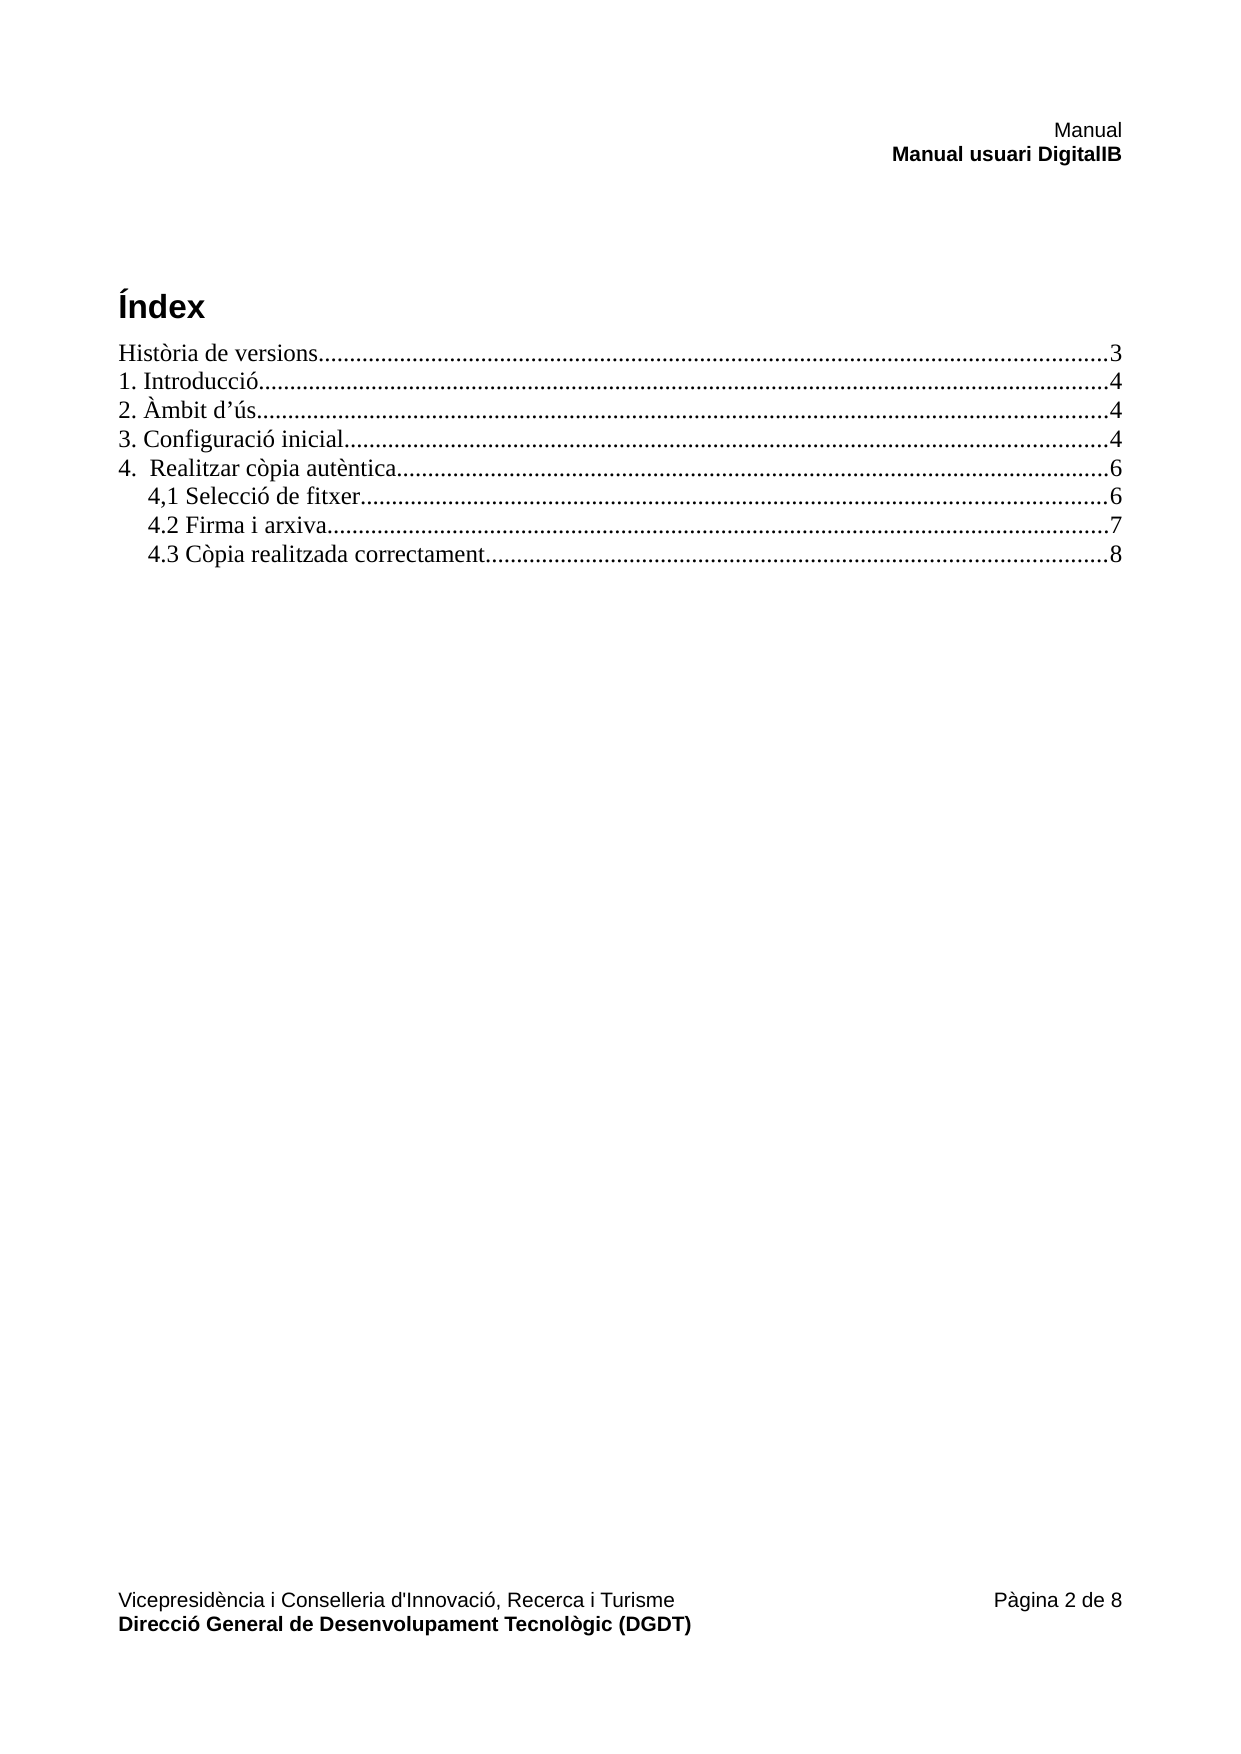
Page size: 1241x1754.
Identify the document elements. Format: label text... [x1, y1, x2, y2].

subtitle Índex [118, 287, 1122, 325]
text 4.2 Firma i arxiva 7 [148, 510, 1122, 539]
text 4.3 Còpia realitzada correctament 8 [148, 539, 1122, 568]
text 3. Configuració inicial 4 [118, 424, 1122, 453]
text 4,1 Selecció de fitxer 6 [148, 481, 1122, 510]
text Història de versions 3 [118, 338, 1122, 366]
text 1. Introducció 4 [118, 366, 1122, 395]
text 4. Realitzar còpia autèntica 6 [118, 453, 1122, 481]
text 2. Àmbit d’ús 4 [118, 395, 1122, 424]
